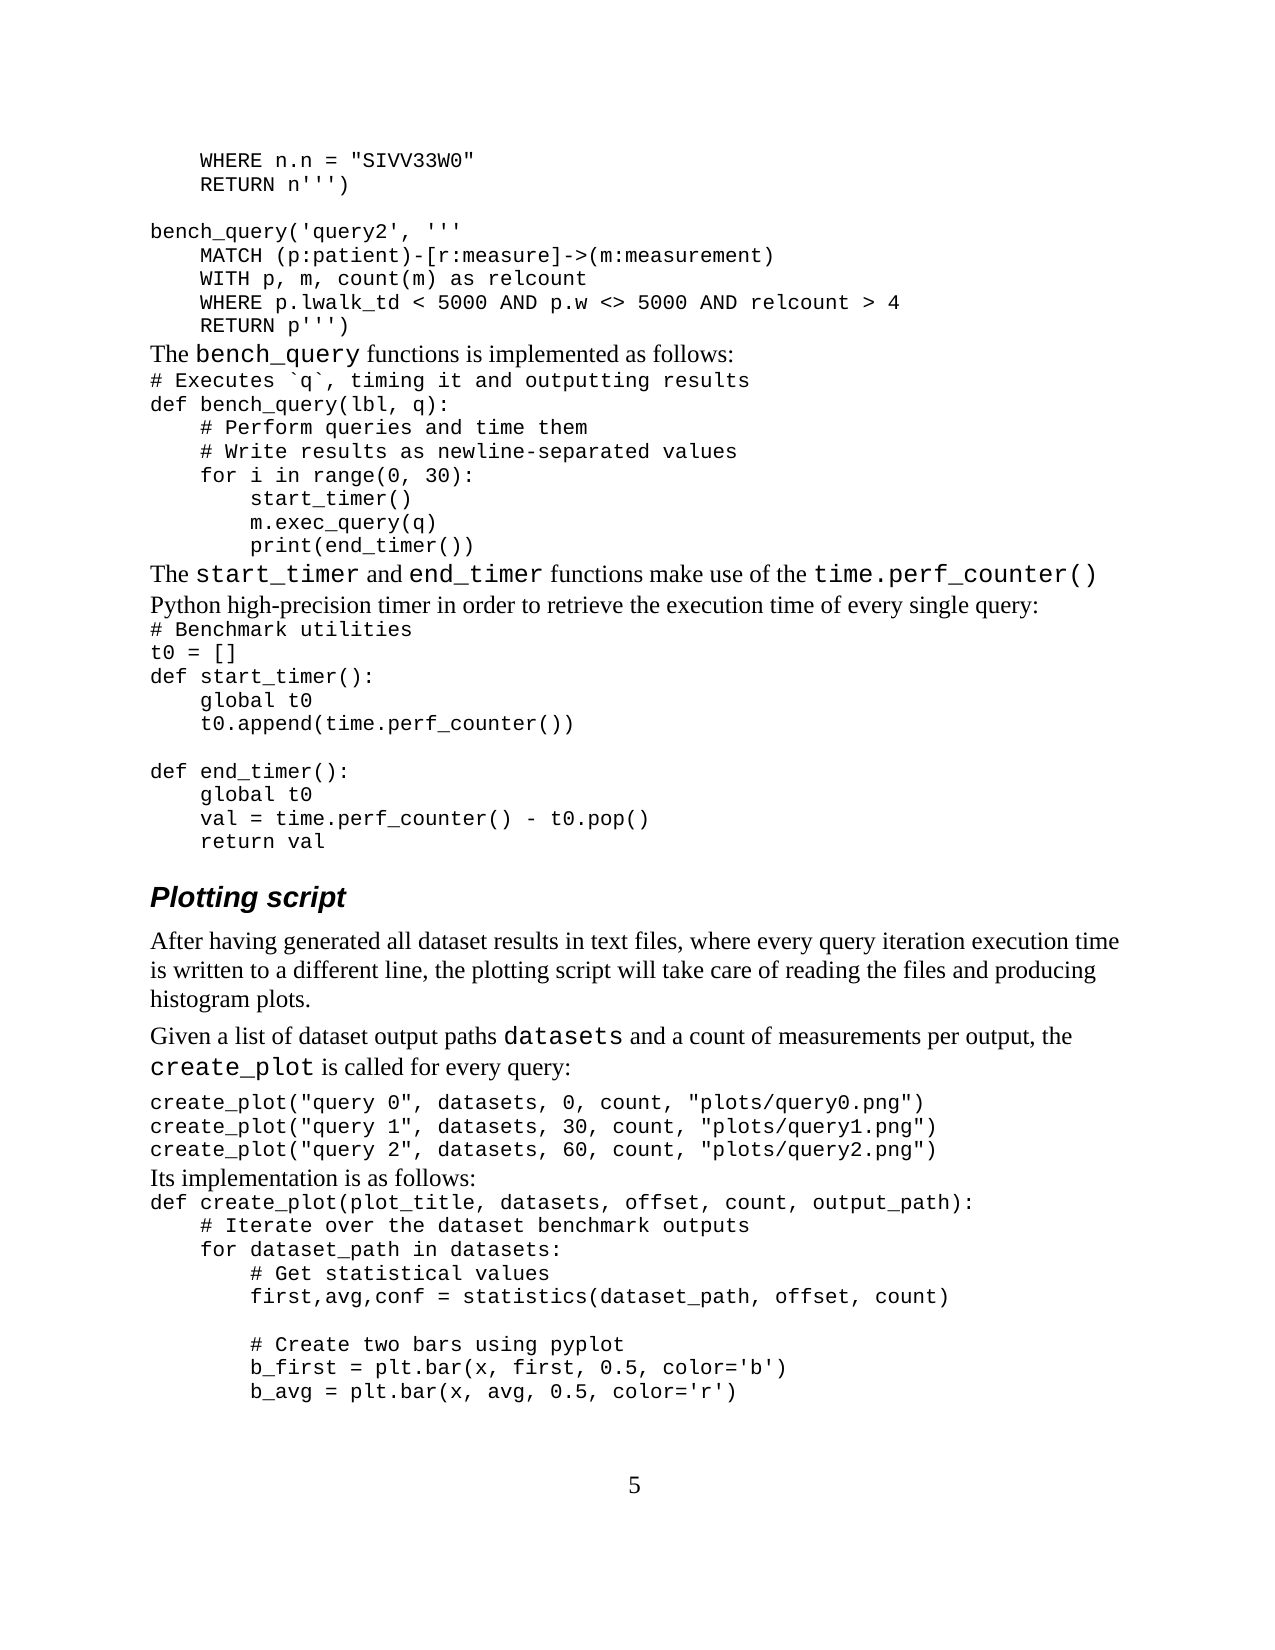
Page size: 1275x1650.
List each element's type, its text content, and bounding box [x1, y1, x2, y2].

text for i in range(0, 30): [150, 464, 1125, 488]
text global t0 [150, 690, 1125, 713]
text b_first = plt.bar(x, first, 0.5, color='b') [150, 1357, 1125, 1381]
text create_plot("query 1", datasets, 30, count, "plots/query1.png") [150, 1116, 1125, 1139]
text The bench_query functions is implemented as follows: [150, 339, 1125, 370]
subtitle Plotting script [150, 880, 1125, 914]
text val = time.perf_counter() - t0.pop() [150, 808, 1125, 832]
text # Executes `q`, timing it and outputting results [150, 370, 1125, 394]
text create_plot("query 0", datasets, 0, count, "plots/query0.png") [150, 1092, 1125, 1116]
text RETURN n''') [150, 174, 1125, 197]
text global t0 [150, 784, 1125, 808]
text for dataset_path in datasets: [150, 1239, 1125, 1263]
text Given a list of dataset output paths datasets and a count of measurements per output, the create_plot is called for every query: [150, 1021, 1125, 1083]
text WHERE n.n = "SIVV33W0" [150, 150, 1125, 174]
text # Create two bars using pyplot [150, 1334, 1125, 1357]
text WITH p, m, count(m) as relcount [150, 268, 1125, 292]
text After having generated all dataset results in text files, where every query iteration execution time is written to a different line, the plotting script will take care of reading the files and producing histogram plots. [150, 926, 1125, 1012]
text t0 = [] [150, 642, 1125, 666]
text def create_plot(plot_title, datasets, offset, count, output_path): [150, 1192, 1125, 1215]
text b_avg = plt.bar(x, avg, 0.5, color='r') [150, 1381, 1125, 1404]
text # Perform queries and time them [150, 417, 1125, 441]
text first,avg,conf = statistics(dataset_path, offset, count) [150, 1286, 1125, 1310]
text bench_query('query2', ''' [150, 221, 1125, 244]
text WHERE p.lwalk_td < 5000 AND p.w <> 5000 AND relcount > 4 [150, 292, 1125, 316]
text RETURN p''') [150, 316, 1125, 339]
text # Write results as newline-separated values [150, 441, 1125, 464]
text The start_timer and end_timer functions make use of the time.perf_counter() Python high-precision timer in order to retrieve the execution time of every single query: [150, 559, 1125, 619]
text m.exec_query(q) [150, 512, 1125, 536]
text t0.append(time.perf_counter()) [150, 713, 1125, 737]
text def bench_query(lbl, q): [150, 394, 1125, 417]
text # Benchmark utilities [150, 619, 1125, 642]
text MATCH (p:patient)-[r:measure]->(m:measurement) [150, 244, 1125, 268]
text def start_timer(): [150, 666, 1125, 690]
text start_timer() [150, 488, 1125, 512]
text # Iterate over the dataset benchmark outputs [150, 1215, 1125, 1239]
text print(end_timer()) [150, 536, 1125, 559]
text Its implementation is as follows: [150, 1163, 1125, 1192]
text # Get statistical values [150, 1263, 1125, 1286]
text create_plot("query 2", datasets, 60, count, "plots/query2.png") [150, 1139, 1125, 1163]
text return val [150, 832, 1125, 855]
text def end_timer(): [150, 761, 1125, 784]
